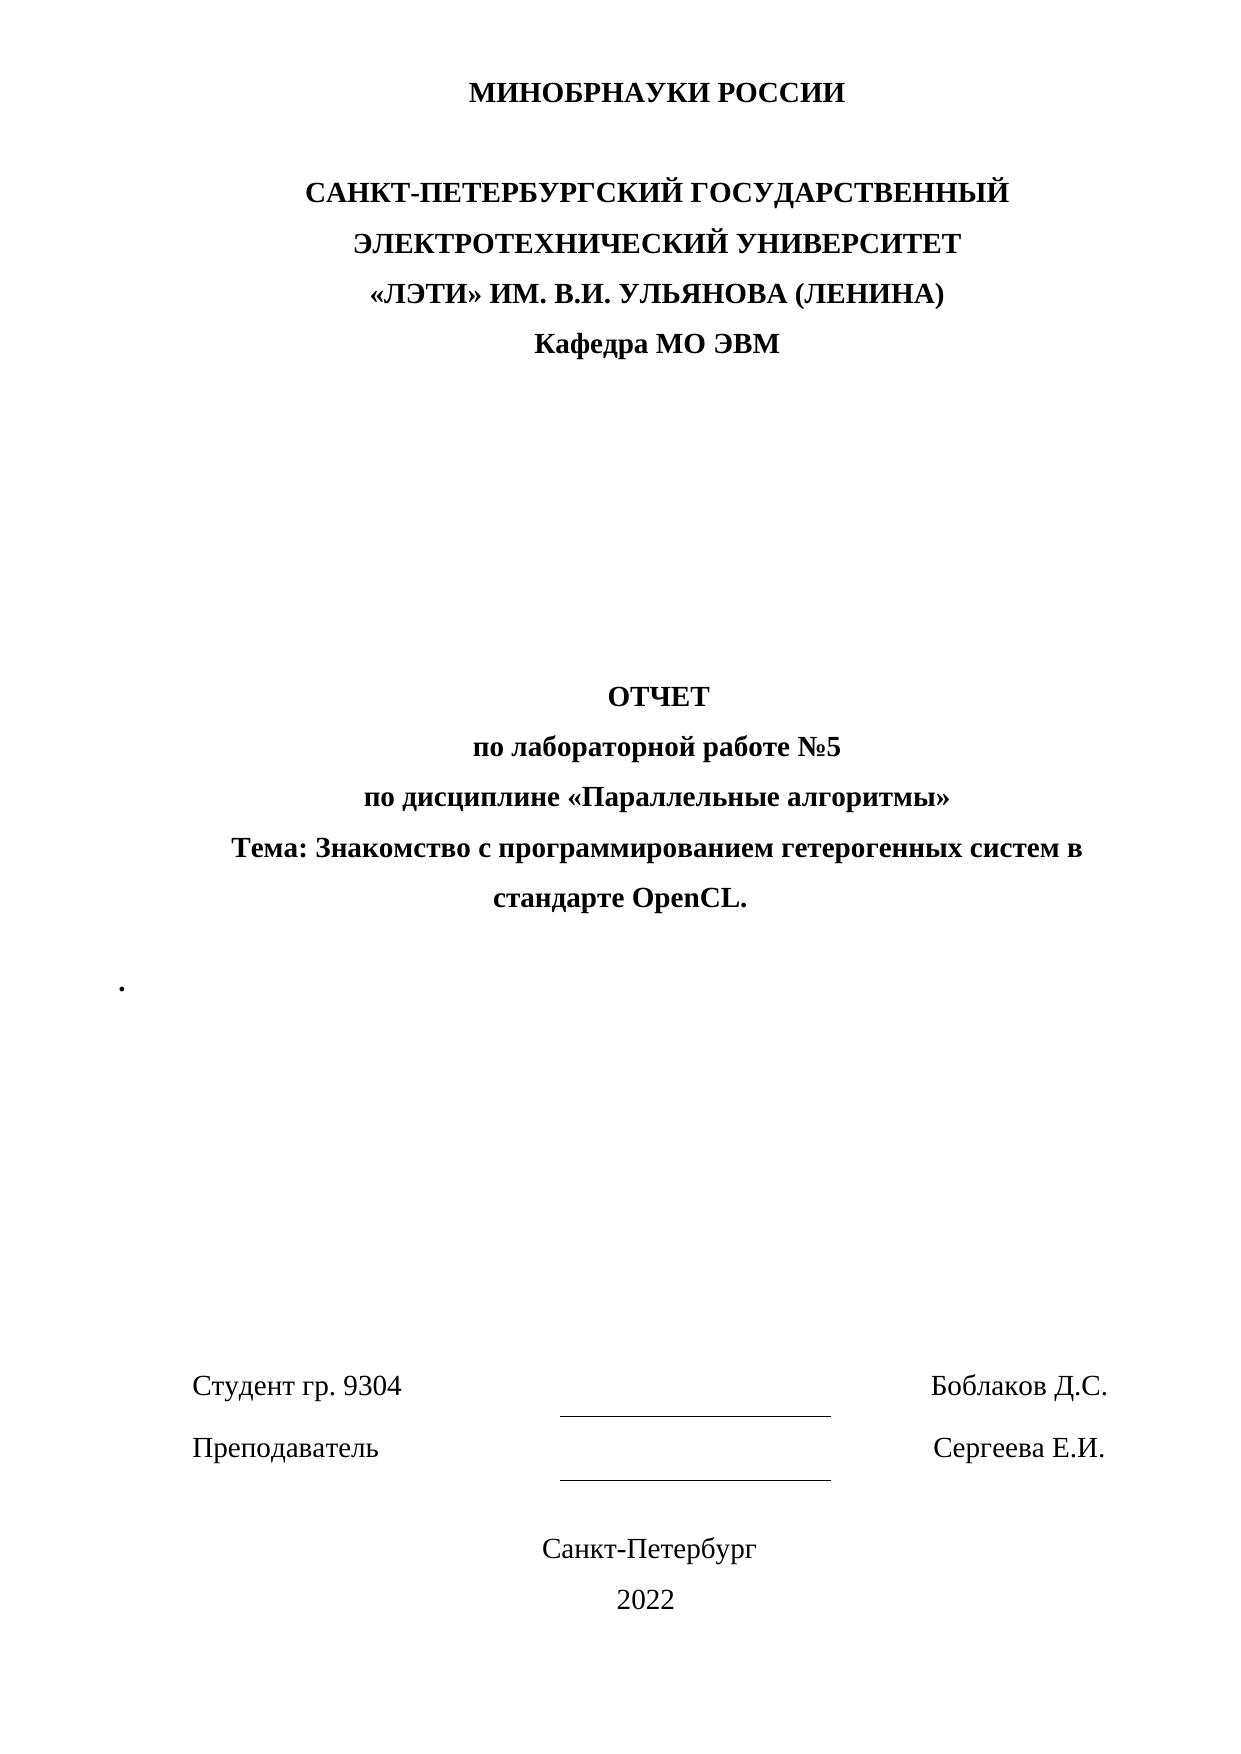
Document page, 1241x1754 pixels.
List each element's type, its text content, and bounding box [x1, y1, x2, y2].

text по лабораторной работе №5 [118, 729, 1122, 763]
text МИНОБРНАУКИ РОССИИ [118, 75, 1122, 108]
text ЭЛЕКТРОТЕХНИЧЕСКИЙ УНИВЕРСИТЕТ [118, 226, 1122, 259]
text по дисциплине «Параллельные алгоритмы» [118, 779, 1122, 813]
text Кафедра МО ЭВМ [118, 327, 1122, 360]
text Тема: Знакомство с программированием гетерогенных систем в стандарте OpenCL. [118, 830, 1122, 913]
table_header Боблаков Д.С. [831, 1352, 1133, 1416]
text «ЛЭТИ» ИМ. В.И. УЛЬЯНОВА (ЛЕНИНА) [118, 276, 1122, 310]
text . [118, 930, 1122, 998]
table_cell Преподаватель [107, 1416, 559, 1480]
text САНКТ-ПЕТЕРБУРГСКИЙ ГОСУДАРСТВЕННЫЙ [118, 176, 1122, 209]
text ОТЧЕТ [118, 679, 1122, 712]
text Санкт-Петербург [118, 1531, 1122, 1565]
table_header Студент гр. 9304 [107, 1352, 559, 1416]
table_header [560, 1352, 831, 1416]
text 2022 [118, 1582, 1122, 1615]
table_cell [560, 1417, 831, 1480]
table_cell Сергеева Е.И. [831, 1416, 1133, 1480]
